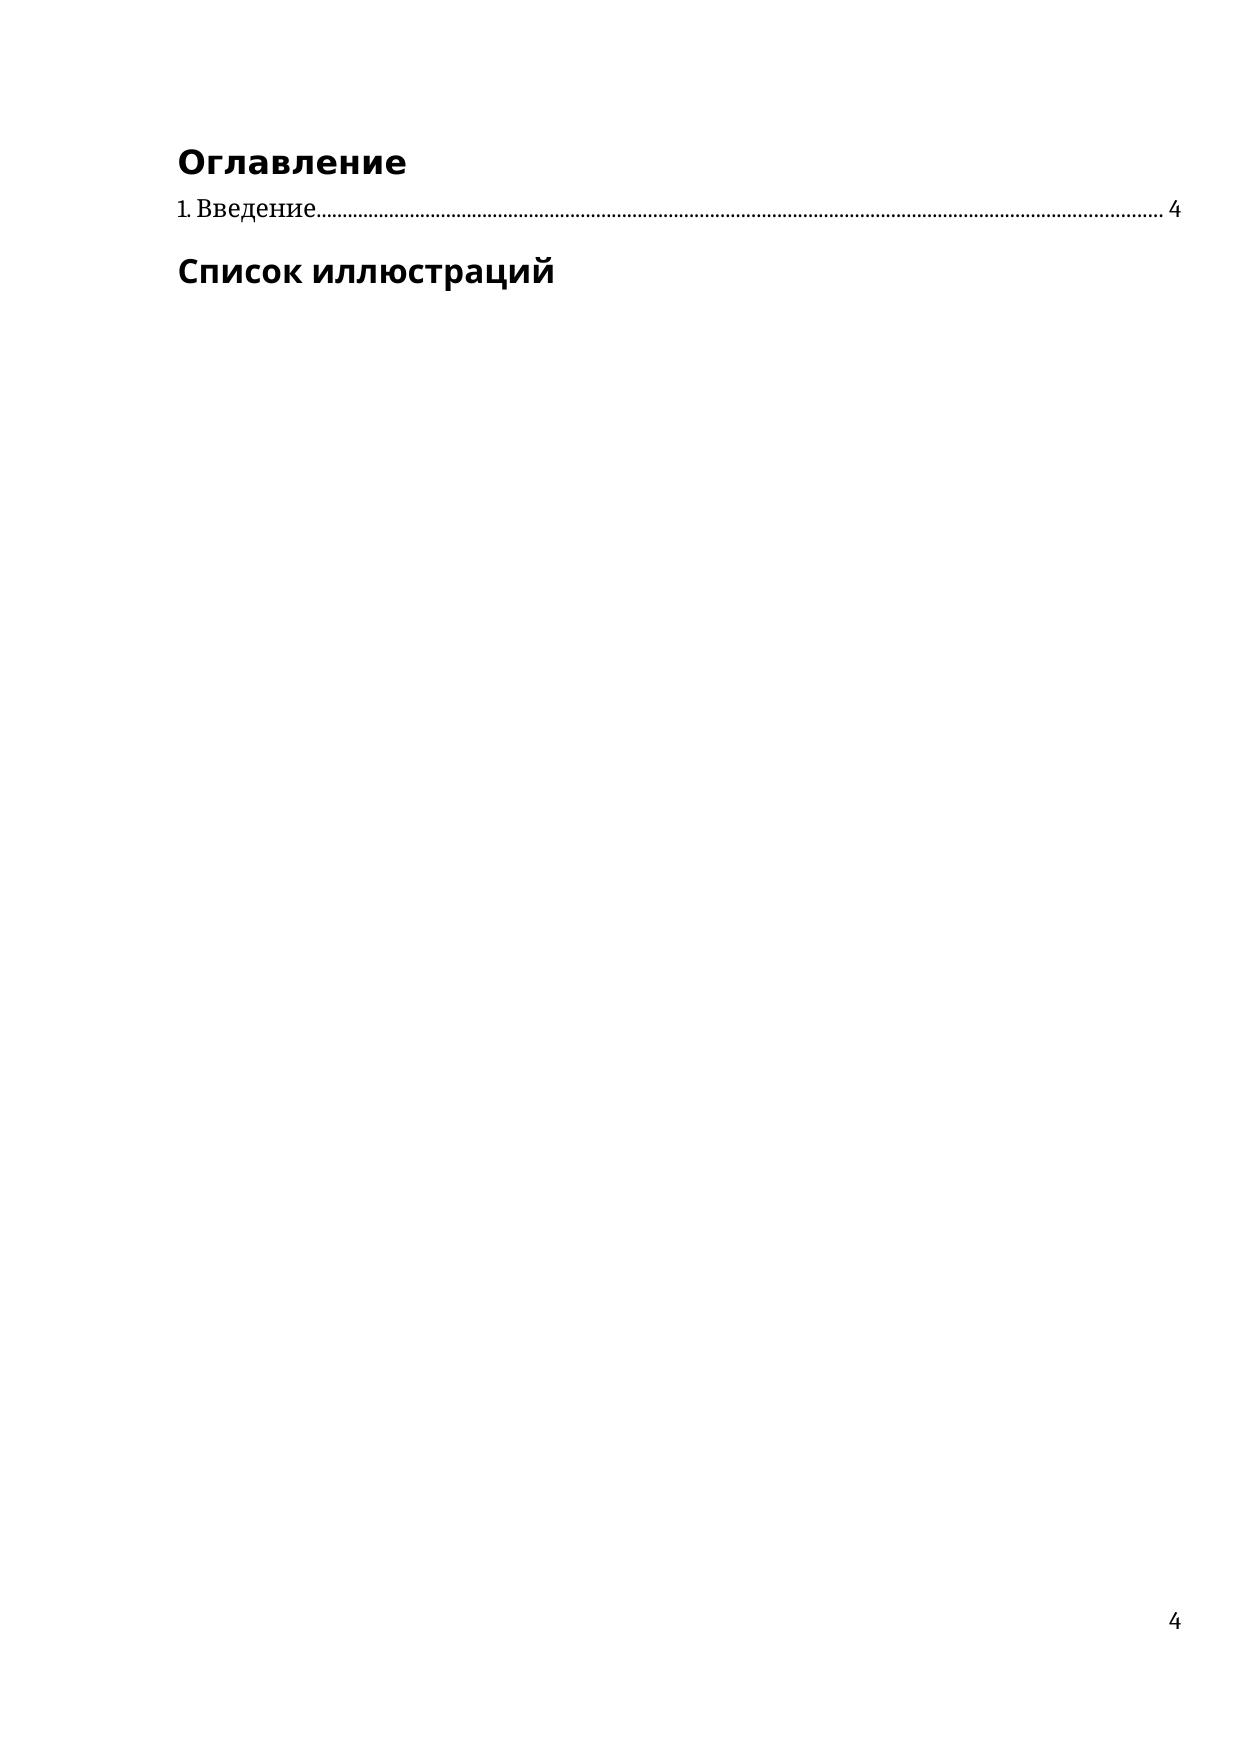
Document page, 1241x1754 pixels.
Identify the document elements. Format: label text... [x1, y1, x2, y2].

text 1. Введение 4 [177, 194, 1181, 223]
subtitle Список иллюстраций [177, 248, 1181, 294]
subtitle Оглавление [177, 143, 1181, 182]
